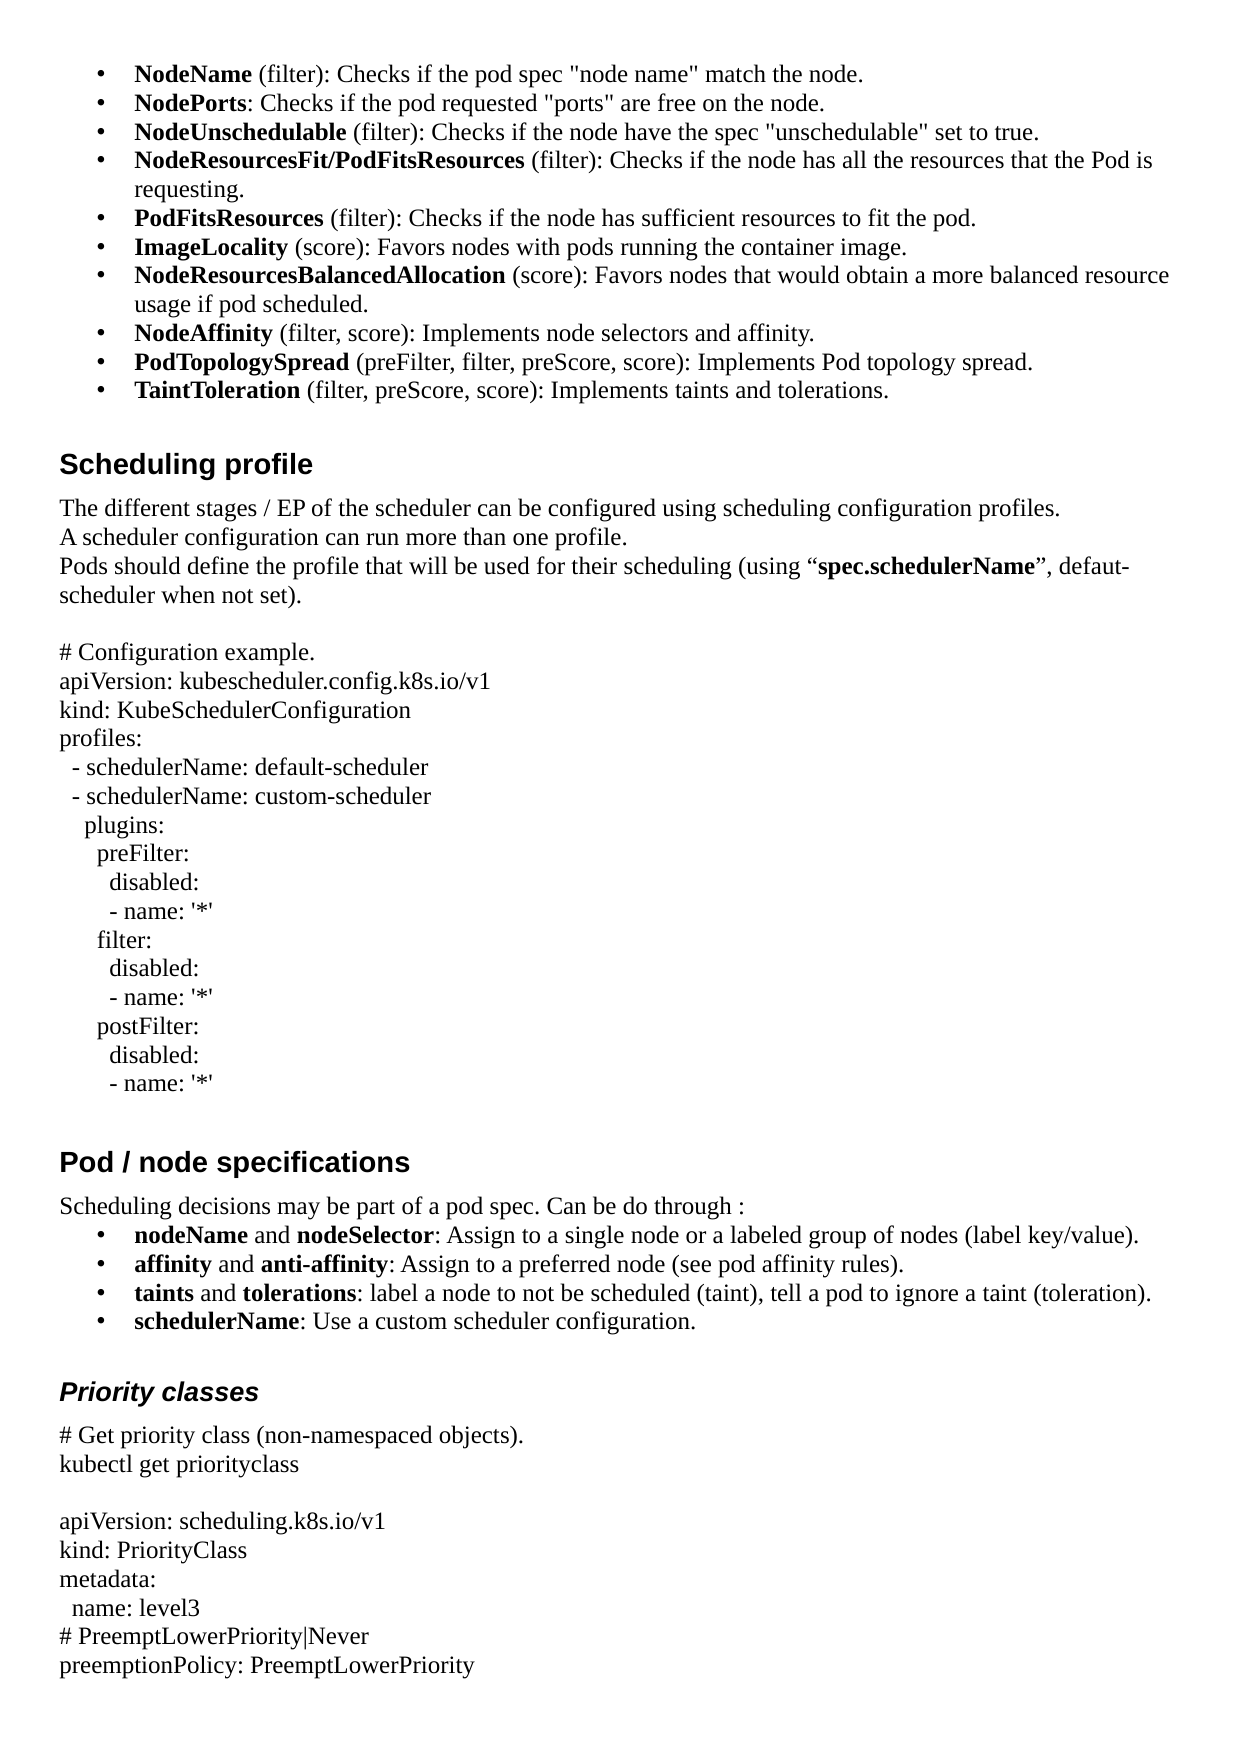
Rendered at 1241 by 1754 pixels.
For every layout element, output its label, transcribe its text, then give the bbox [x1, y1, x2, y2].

subtitle Pod / node specifications [59, 1112, 1181, 1179]
subtitle Priority classes [59, 1376, 1181, 1408]
text A scheduler configuration can run more than one profile. [59, 522, 1181, 551]
text metadata: [59, 1564, 1181, 1593]
text filter: [59, 925, 1181, 953]
text # Configuration example. [59, 637, 1181, 666]
text preemptionPolicy: PreemptLowerPriority [59, 1650, 1181, 1679]
text - name: '*' [59, 1068, 1181, 1097]
text profiles: [59, 723, 1181, 752]
subtitle Scheduling profile [59, 447, 1181, 481]
text apiVersion: scheduling.k8s.io/v1 [59, 1506, 1181, 1535]
text # PreemptLowerPriority|Never [59, 1621, 1181, 1650]
list NodeName (filter): Checks if the pod spec "node name" match the node. [97, 59, 1181, 88]
text kubectl get priorityclass [59, 1449, 1181, 1478]
text # Get priority class (non-namespaced objects). [59, 1420, 1181, 1449]
text postFilter: [59, 1011, 1181, 1040]
text Scheduling decisions may be part of a pod spec. Can be do through : [59, 1191, 1181, 1220]
list taints and tolerations: label a node to not be scheduled (taint), tell a pod to ignore a taint (toleration). [97, 1278, 1181, 1306]
list ImageLocality (score): Favors nodes with pods running the container image. [97, 232, 1181, 260]
text Pods should define the profile that will be used for their scheduling (using “spec.schedulerName”, defaut-scheduler when not set). [59, 551, 1181, 608]
list TaintToleration (filter, preScore, score): Implements taints and tolerations. [97, 375, 1181, 404]
list NodeAffinity (filter, score): Implements node selectors and affinity. [97, 318, 1181, 347]
text - name: '*' [59, 982, 1181, 1011]
text kind: KubeSchedulerConfiguration [59, 695, 1181, 723]
text - schedulerName: default-scheduler [59, 752, 1181, 781]
text The different stages / EP of the scheduler can be configured using scheduling configuration profiles. [59, 493, 1181, 522]
text - name: '*' [59, 896, 1181, 925]
list NodeResourcesFit/PodFitsResources (filter): Checks if the node has all the resources that the Pod is requesting. [97, 145, 1181, 203]
list PodFitsResources (filter): Checks if the node has sufficient resources to fit the pod. [97, 203, 1181, 232]
text - schedulerName: custom-scheduler [59, 781, 1181, 810]
text kind: PriorityClass [59, 1535, 1181, 1564]
text disabled: [59, 867, 1181, 896]
list PodTopologySpread (preFilter, filter, preScore, score): Implements Pod topology spread. [97, 347, 1181, 375]
text apiVersion: kubescheduler.config.k8s.io/v1 [59, 666, 1181, 695]
text plugins: [59, 810, 1181, 838]
text disabled: [59, 1040, 1181, 1068]
list NodeUnschedulable (filter): Checks if the node have the spec "unschedulable" set to true. [97, 117, 1181, 145]
list NodePorts: Checks if the pod requested "ports" are free on the node. [97, 88, 1181, 117]
text name: level3 [59, 1593, 1181, 1621]
list schedulerName: Use a custom scheduler configuration. [97, 1306, 1181, 1335]
text preFilter: [59, 838, 1181, 867]
text disabled: [59, 953, 1181, 982]
list nodeName and nodeSelector: Assign to a single node or a labeled group of nodes (label key/value). [97, 1220, 1181, 1249]
list affinity and anti-affinity: Assign to a preferred node (see pod affinity rules). [97, 1249, 1181, 1278]
list NodeResourcesBalancedAllocation (score): Favors nodes that would obtain a more balanced resource usage if pod scheduled. [97, 260, 1181, 318]
